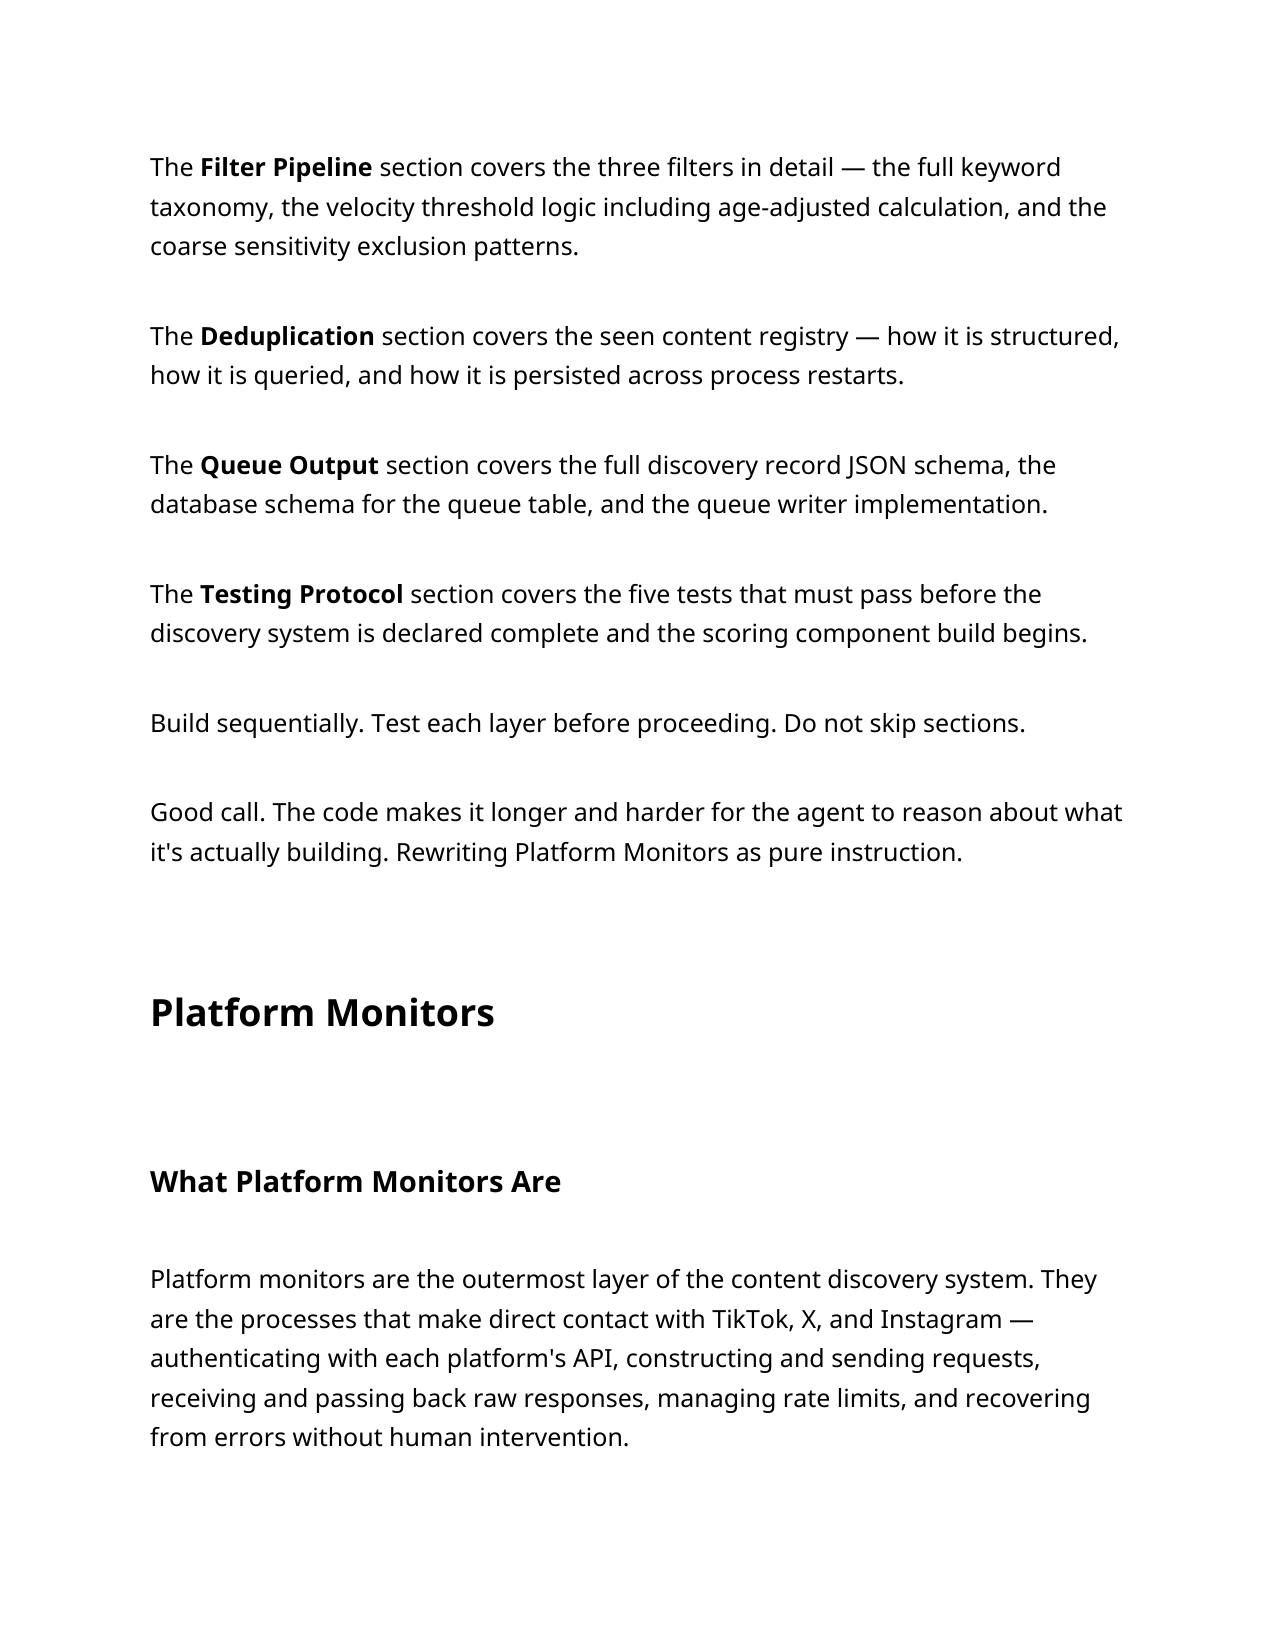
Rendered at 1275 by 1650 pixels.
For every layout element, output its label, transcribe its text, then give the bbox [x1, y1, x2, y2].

text Platform monitors are the outermost layer of the content discovery system. They are the processes that make direct contact with TikTok, X, and Instagram — authenticating with each platform's API, constructing and sending requests, receiving and passing back raw responses, managing rate limits, and recovering from errors without human intervention. [150, 1262, 1125, 1454]
subtitle What Platform Monitors Are [150, 1162, 1125, 1201]
text The Testing Protocol section covers the five tests that must pass before the discovery system is declared complete and the scoring component build begins. [150, 576, 1125, 650]
text The Filter Pipeline section covers the three filters in detail — the full keyword taxonomy, the velocity threshold logic including age-adjusted calculation, and the coarse sensitivity exclusion patterns. [150, 150, 1125, 263]
text The Queue Output section covers the full discovery record JSON schema, the database schema for the queue table, and the queue writer implementation. [150, 447, 1125, 521]
text Build sequentially. Test each layer before proceeding. Do not skip sections. [150, 705, 1125, 739]
text The Deduplication section covers the seen content registry — how it is structured, how it is queried, and how it is persisted across process restarts. [150, 318, 1125, 392]
text Good call. The code makes it longer and harder for the agent to reason about what it's actually building. Rewriting Platform Monitors as pure instruction. [150, 795, 1125, 868]
subtitle Platform Monitors [150, 986, 1125, 1037]
